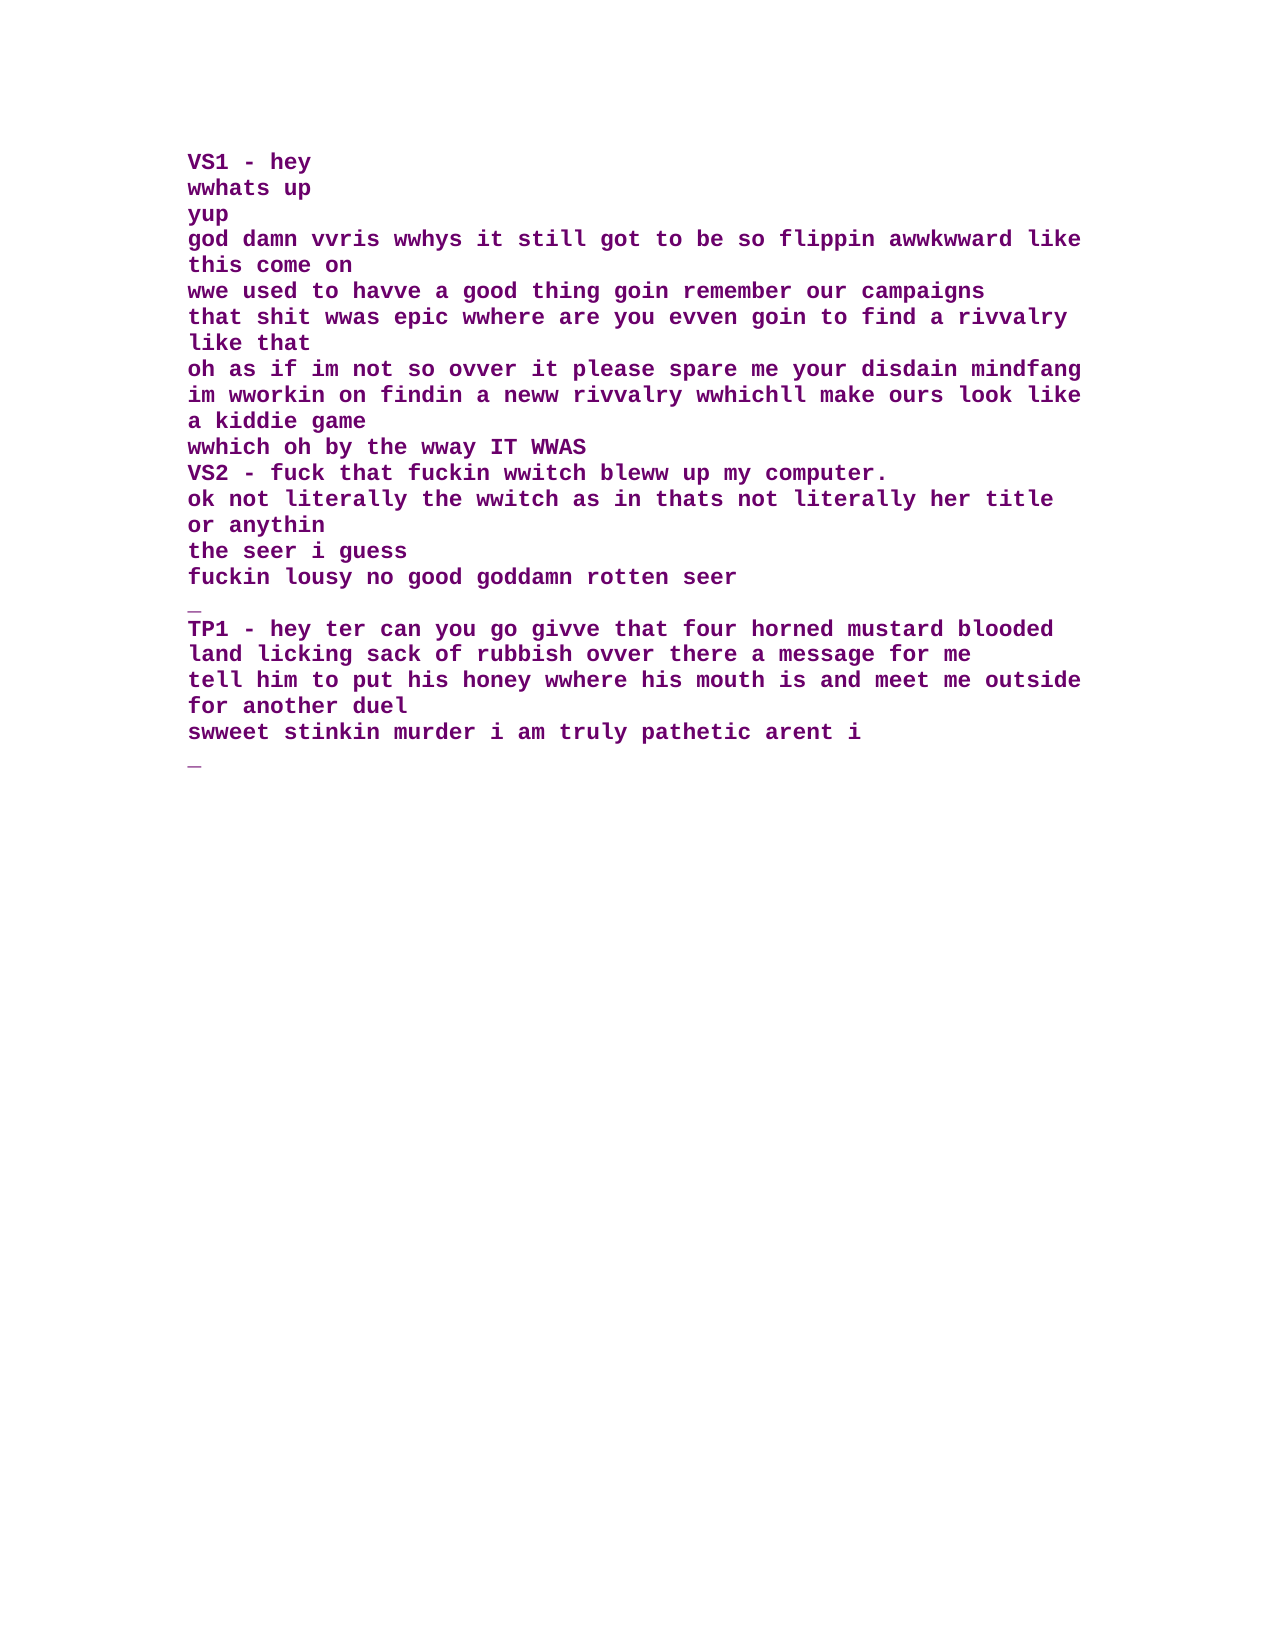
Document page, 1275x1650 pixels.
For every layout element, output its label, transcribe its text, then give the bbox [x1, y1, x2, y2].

text im wworkin on findin a neww rivvalry wwhichll make ours look like a kiddie game [187, 383, 1087, 435]
text ok not literally the wwitch as in thats not literally her title or anythin [187, 487, 1087, 539]
text _ [187, 591, 1087, 617]
text TP1 - hey ter can you go givve that four horned mustard blooded land licking sack of rubbish ovver there a message for me [187, 617, 1087, 669]
text wwe used to havve a good thing goin remember our campaigns [187, 280, 1087, 306]
text _ [187, 747, 1087, 772]
text god damn vvris wwhys it still got to be so flippin awwkwward like this come on [187, 228, 1087, 280]
text fuckin lousy no good goddamn rotten seer [187, 565, 1087, 591]
text wwhats up [187, 176, 1087, 202]
text the seer i guess [187, 539, 1087, 565]
text that shit wwas epic wwhere are you evven goin to find a rivvalry like that [187, 306, 1087, 357]
text wwhich oh by the wway IT WWAS [187, 435, 1087, 461]
text oh as if im not so ovver it please spare me your disdain mindfang [187, 357, 1087, 383]
text swweet stinkin murder i am truly pathetic arent i [187, 721, 1087, 747]
text tell him to put his honey wwhere his mouth is and meet me outside for another duel [187, 669, 1087, 721]
text yup [187, 202, 1087, 228]
text VS2 - fuck that fuckin wwitch bleww up my computer. [187, 461, 1087, 487]
text VS1 - hey [187, 150, 1087, 176]
